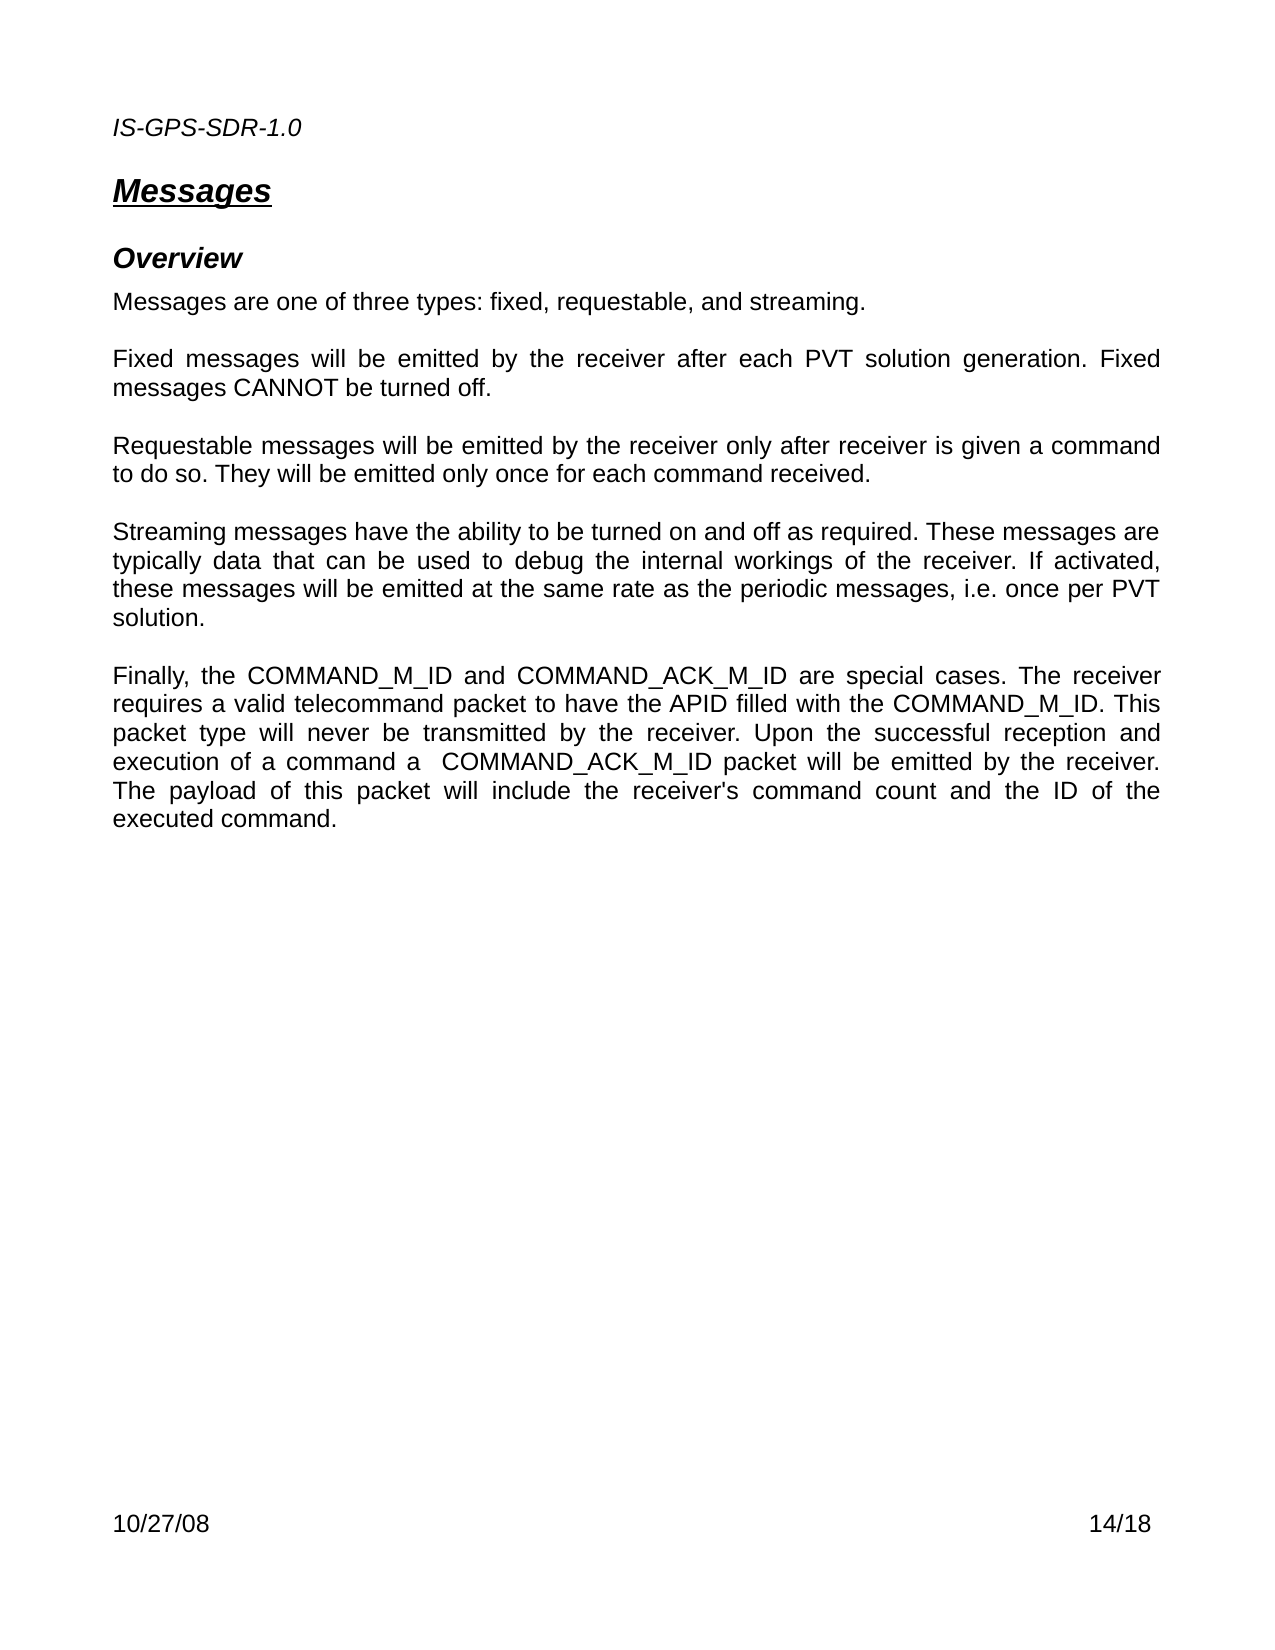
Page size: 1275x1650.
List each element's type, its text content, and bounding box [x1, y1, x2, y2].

text Fixed messages will be emitted by the receiver after each PVT solution generation. Fixed messages CANNOT be turned off. [112, 344, 1162, 402]
text Finally, the COMMAND_M_ID and COMMAND_ACK_M_ID are special cases. The receiver requires a valid telecommand packet to have the APID filled with the COMMAND_M_ID. This packet type will never be transmitted by the receiver. Upon the successful reception and execution of a command a COMMAND_ACK_M_ID packet will be emitted by the receiver. The payload of this packet will include the receiver's command count and the ID of the executed command. [112, 661, 1162, 833]
subtitle Overview [112, 241, 1162, 274]
text Requestable messages will be emitted by the receiver only after receiver is given a command to do so. They will be emitted only once for each command received. [112, 431, 1162, 488]
subtitle Messages [112, 171, 1162, 210]
text Messages are one of three types: fixed, requestable, and streaming. [112, 287, 1162, 316]
text Streaming messages have the ability to be turned on and off as required. These messages are typically data that can be used to debug the internal workings of the receiver. If activated, these messages will be emitted at the same rate as the periodic messages, i.e. once per PVT solution. [112, 517, 1162, 632]
